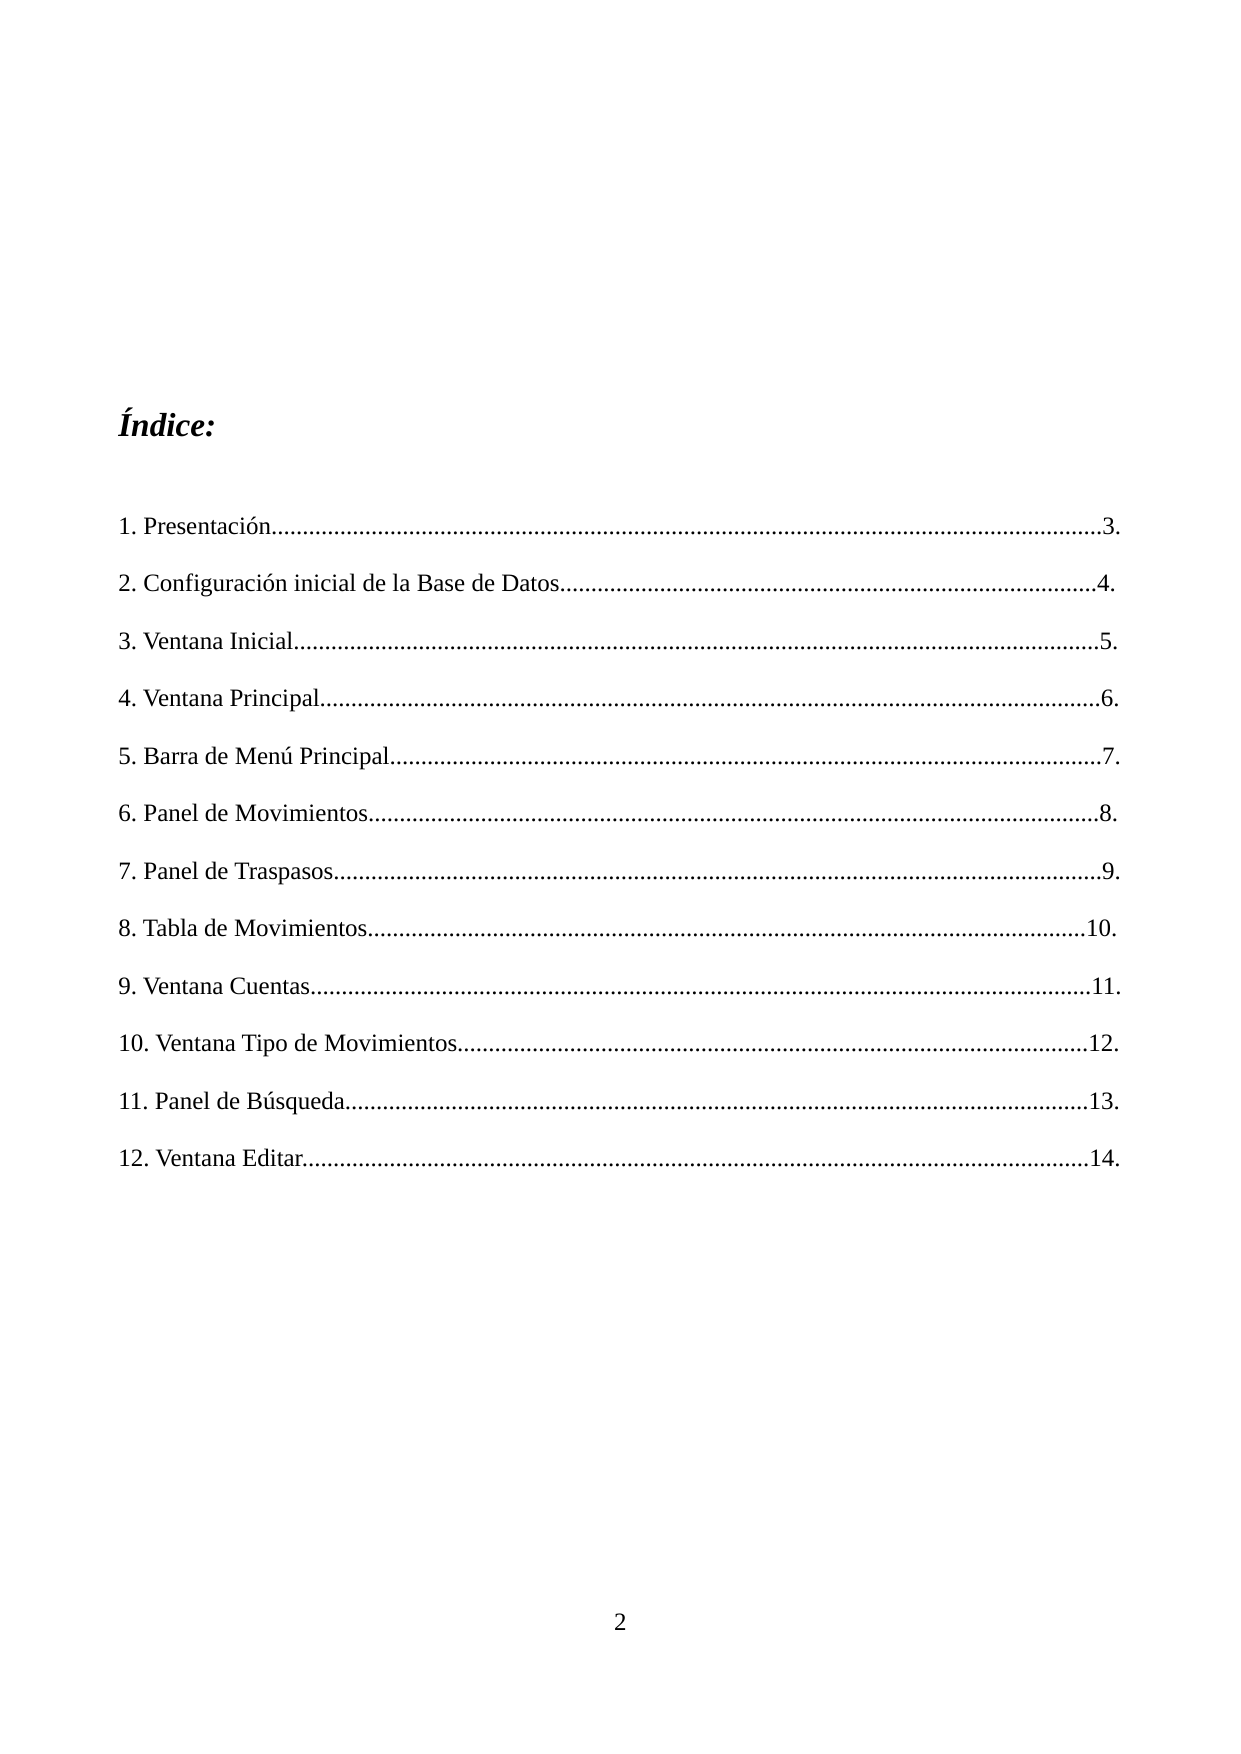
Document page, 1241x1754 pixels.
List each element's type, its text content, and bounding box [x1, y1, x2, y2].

text 12. Ventana Editar..............................................................................................................................14. [118, 1143, 1122, 1172]
text Índice: [118, 406, 1122, 444]
text 6. Panel de Movimientos.....................................................................................................................8. [118, 798, 1122, 827]
text 4. Ventana Principal.............................................................................................................................6. [118, 683, 1122, 712]
text 11. Panel de Búsqueda.......................................................................................................................13. [118, 1086, 1122, 1115]
text 2. Configuración inicial de la Base de Datos......................................................................................4. [118, 568, 1122, 597]
text 8. Tabla de Movimientos...................................................................................................................10. [118, 913, 1122, 942]
text 5. Barra de Menú Principal..................................................................................................................7. [118, 741, 1122, 770]
text 10. Ventana Tipo de Movimientos.....................................................................................................12. [118, 1028, 1122, 1057]
text 7. Panel de Traspasos...........................................................................................................................9. [118, 856, 1122, 885]
text 3. Ventana Inicial.................................................................................................................................5. [118, 626, 1122, 655]
text 9. Ventana Cuentas.............................................................................................................................11. [118, 971, 1122, 1000]
text 1. Presentación.....................................................................................................................................3. [118, 511, 1122, 540]
